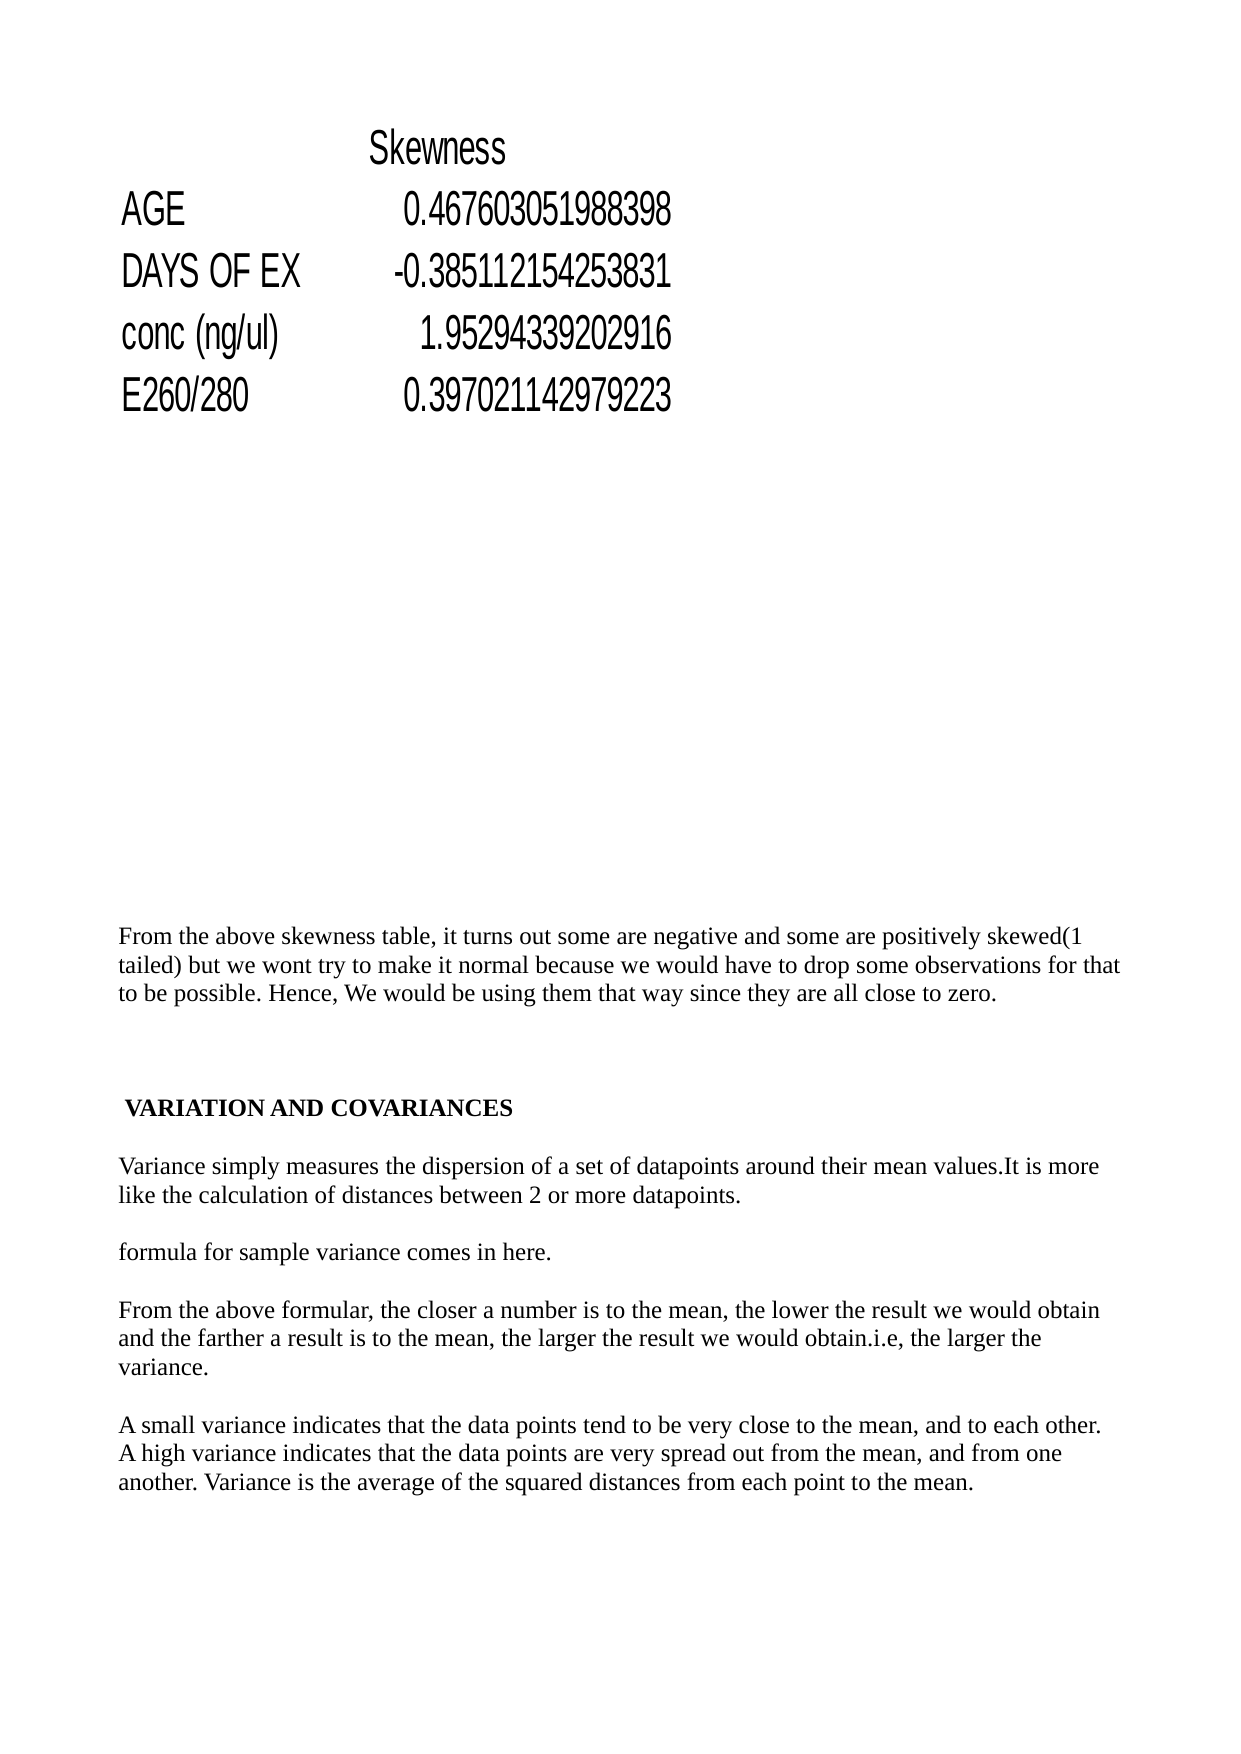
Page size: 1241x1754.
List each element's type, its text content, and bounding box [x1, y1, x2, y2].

text From the above formular, the closer a number is to the mean, the lower the result we would obtain and the farther a result is to the mean, the larger the result we would obtain.i.e, the larger the variance. [118, 1295, 1122, 1381]
text VARIATION AND COVARIANCES [118, 1093, 1122, 1122]
text formula for sample variance comes in here. [118, 1237, 1122, 1266]
text From the above skewness table, it turns out some are negative and some are positively skewed(1 tailed) but we wont try to make it normal because we would have to drop some observations for that to be possible. Hence, We would be using them that way since they are all close to zero. [118, 921, 1122, 1007]
text A small variance indicates that the data points tend to be very close to the mean, and to each other. A high variance indicates that the data points are very spread out from the mean, and from one another. Variance is the average of the squared distances from each point to the mean. [118, 1410, 1122, 1496]
text Variance simply measures the dispersion of a set of datapoints around their mean values.It is more like the calculation of distances between 2 or more datapoints. [118, 1151, 1122, 1208]
